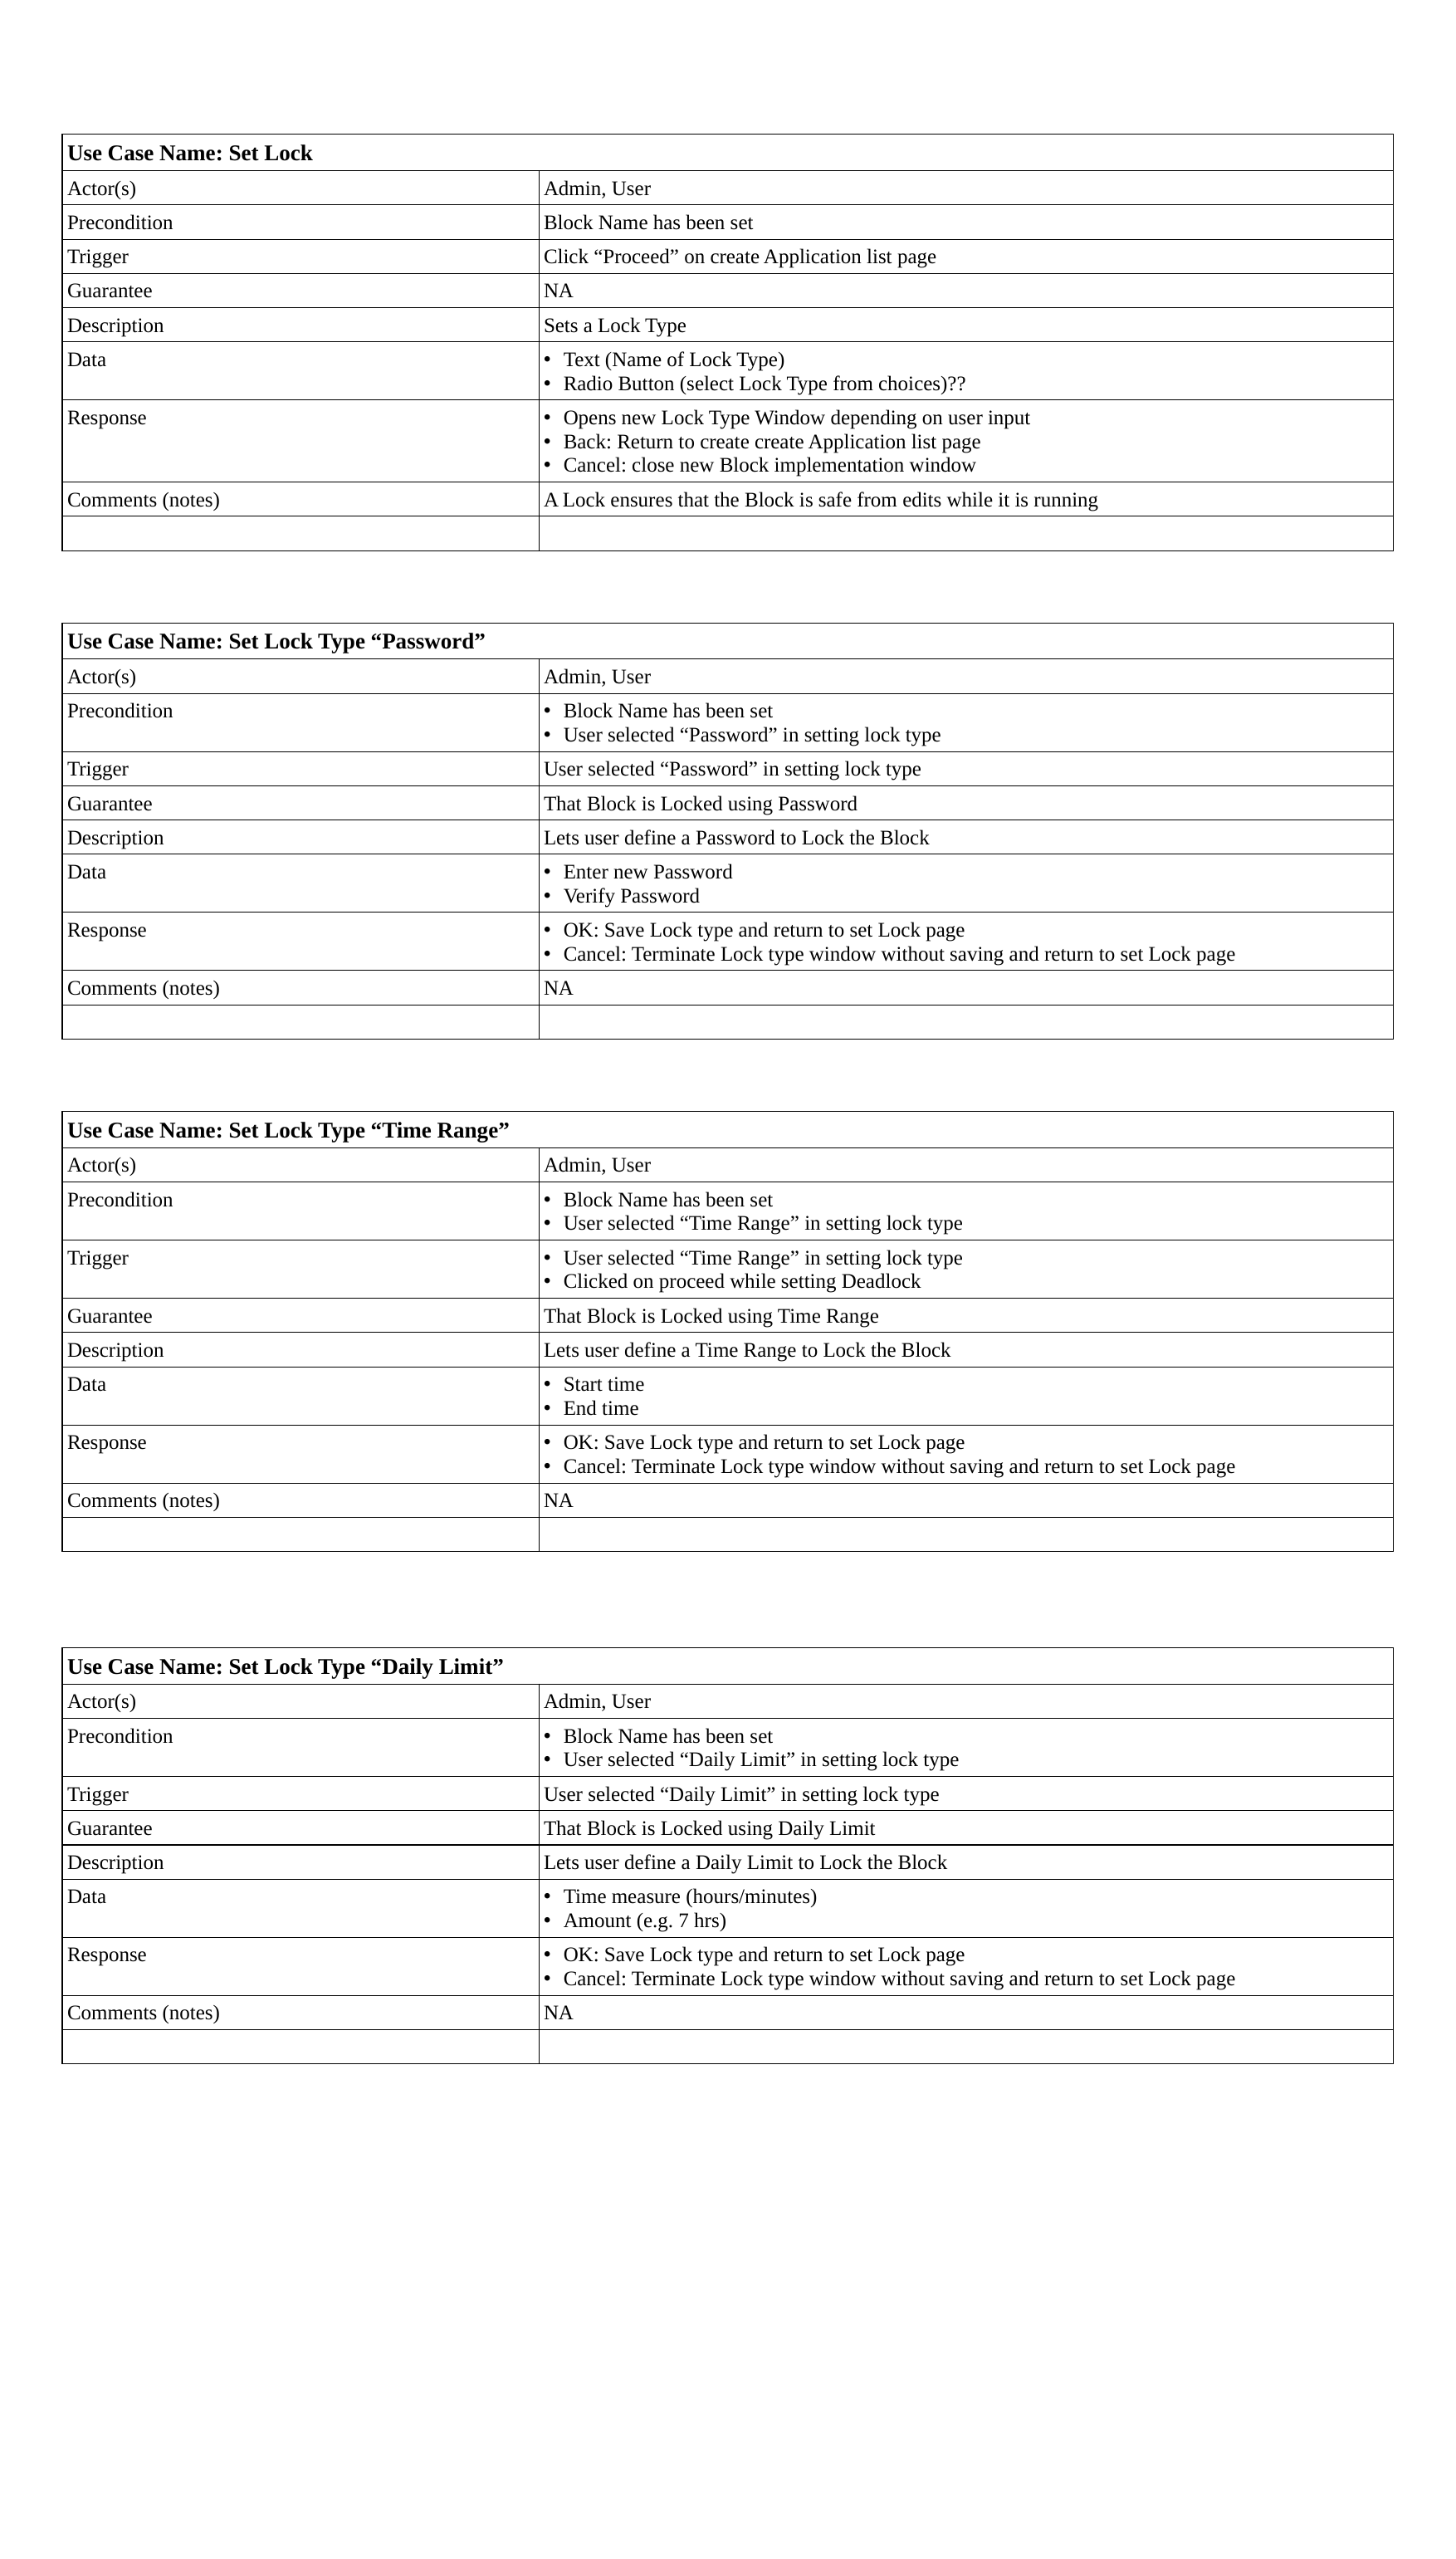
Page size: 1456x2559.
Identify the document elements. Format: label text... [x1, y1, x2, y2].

table_cell Click “Proceed” on create Application list page [540, 240, 1393, 273]
table_cell Description [63, 1333, 539, 1367]
table_cell OK: Save Lock type and return to set Lock page Cancel: Terminate Lock type window without saving and return to set Lock page [540, 1938, 1393, 1995]
table_cell Guarantee [63, 1299, 539, 1332]
table_cell Response [63, 1938, 539, 1995]
table_cell Data [63, 854, 539, 912]
table_cell Precondition [63, 694, 539, 751]
table_cell Trigger [63, 1240, 539, 1298]
table_cell Sets a Lock Type [540, 308, 1393, 341]
table_cell Precondition [63, 1182, 539, 1240]
table_cell Trigger [63, 1777, 539, 1810]
table_cell That Block is Locked using Daily Limit [540, 1811, 1393, 1844]
table_cell Response [63, 913, 539, 970]
table_cell A Lock ensures that the Block is safe from edits while it is running [540, 482, 1393, 516]
table_cell Description [63, 1846, 539, 1879]
table_cell User selected “Time Range” in setting lock type Clicked on proceed while setting Deadlock [540, 1240, 1393, 1298]
table_cell Block Name has been set User selected “Password” in setting lock type [540, 694, 1393, 751]
table_cell [540, 1518, 1393, 1551]
table_cell Guarantee [63, 1811, 539, 1844]
table_header Use Case Name: Set Lock [63, 135, 1393, 170]
table_cell Admin, User [540, 1148, 1393, 1182]
table_cell Comments (notes) [63, 1996, 539, 2029]
table_cell Data [63, 1880, 539, 1937]
table_cell Guarantee [63, 274, 539, 307]
table_cell Guarantee [63, 786, 539, 820]
table_cell OK: Save Lock type and return to set Lock page Cancel: Terminate Lock type window without saving and return to set Lock page [540, 913, 1393, 970]
table_cell Data [63, 1368, 539, 1425]
table_cell User selected “Password” in setting lock type [540, 752, 1393, 785]
table_cell [63, 516, 539, 550]
table_cell NA [540, 971, 1393, 1004]
table_cell Comments (notes) [63, 482, 539, 516]
table_cell Block Name has been set User selected “Daily Limit” in setting lock type [540, 1719, 1393, 1776]
table_cell Enter new Password Verify Password [540, 854, 1393, 912]
table_cell NA [540, 274, 1393, 307]
table_cell User selected “Daily Limit” in setting lock type [540, 1777, 1393, 1810]
table_cell Lets user define a Password to Lock the Block [540, 820, 1393, 854]
table_cell Block Name has been set [540, 205, 1393, 238]
table_cell OK: Save Lock type and return to set Lock page Cancel: Terminate Lock type window without saving and return to set Lock page [540, 1426, 1393, 1483]
table_cell Admin, User [540, 171, 1393, 204]
table_cell Description [63, 820, 539, 854]
table_cell Admin, User [540, 659, 1393, 692]
table_cell Comments (notes) [63, 1484, 539, 1517]
table_cell Precondition [63, 205, 539, 238]
table_cell Actor(s) [63, 1685, 539, 1718]
table_cell [63, 1518, 539, 1551]
table_cell NA [540, 1484, 1393, 1517]
table_cell [63, 1005, 539, 1039]
table_cell NA [540, 1996, 1393, 2029]
table_cell Trigger [63, 240, 539, 273]
table_cell Response [63, 400, 539, 482]
table_cell That Block is Locked using Time Range [540, 1299, 1393, 1332]
table_cell Comments (notes) [63, 971, 539, 1004]
table_cell Start time End time [540, 1368, 1393, 1425]
table_header Use Case Name: Set Lock Type “Daily Limit” [63, 1648, 1393, 1684]
table_cell Response [63, 1426, 539, 1483]
table_cell [540, 1005, 1393, 1039]
table_cell Block Name has been set User selected “Time Range” in setting lock type [540, 1182, 1393, 1240]
table_cell That Block is Locked using Password [540, 786, 1393, 820]
table_cell [540, 516, 1393, 550]
table_cell Data [63, 342, 539, 399]
table_cell Precondition [63, 1719, 539, 1776]
table_cell [540, 2030, 1393, 2063]
table_cell Actor(s) [63, 1148, 539, 1182]
table_cell Actor(s) [63, 171, 539, 204]
table_cell Opens new Lock Type Window depending on user input Back: Return to create create Application list page Cancel: close new Block implementation window [540, 400, 1393, 482]
table_header Use Case Name: Set Lock Type “Time Range” [63, 1112, 1393, 1147]
table_cell Actor(s) [63, 659, 539, 692]
table_cell Admin, User [540, 1685, 1393, 1718]
table_cell [63, 2030, 539, 2063]
table_cell Trigger [63, 752, 539, 785]
table_cell Text (Name of Lock Type) Radio Button (select Lock Type from choices)?? [540, 342, 1393, 399]
table_cell Time measure (hours/minutes) Amount (e.g. 7 hrs) [540, 1880, 1393, 1937]
table_cell Lets user define a Daily Limit to Lock the Block [540, 1846, 1393, 1879]
table_cell Description [63, 308, 539, 341]
table_header Use Case Name: Set Lock Type “Password” [63, 624, 1393, 658]
table_cell Lets user define a Time Range to Lock the Block [540, 1333, 1393, 1367]
